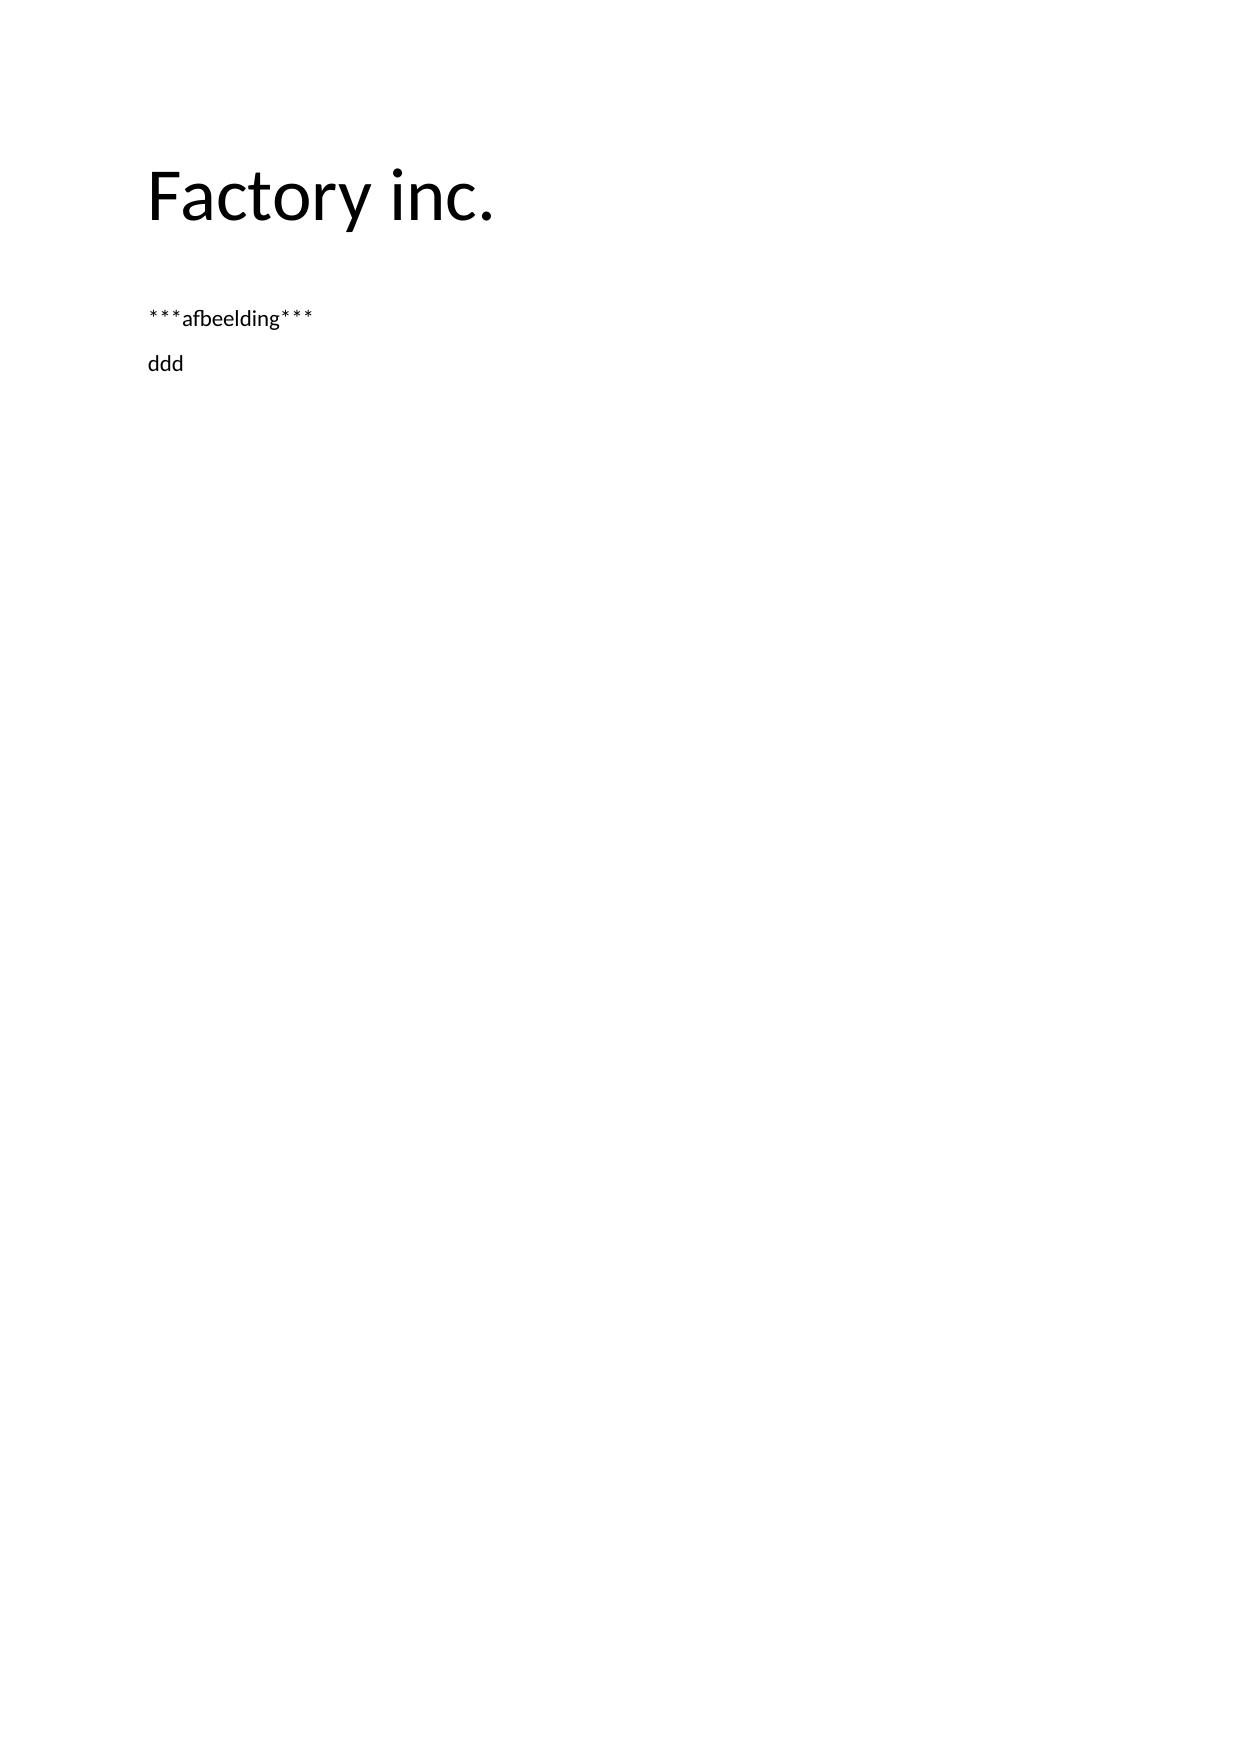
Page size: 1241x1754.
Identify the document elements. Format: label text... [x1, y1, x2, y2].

text ddd [148, 349, 1093, 378]
text Factory inc. [148, 148, 1093, 239]
text ***afbeelding*** [148, 304, 1093, 332]
